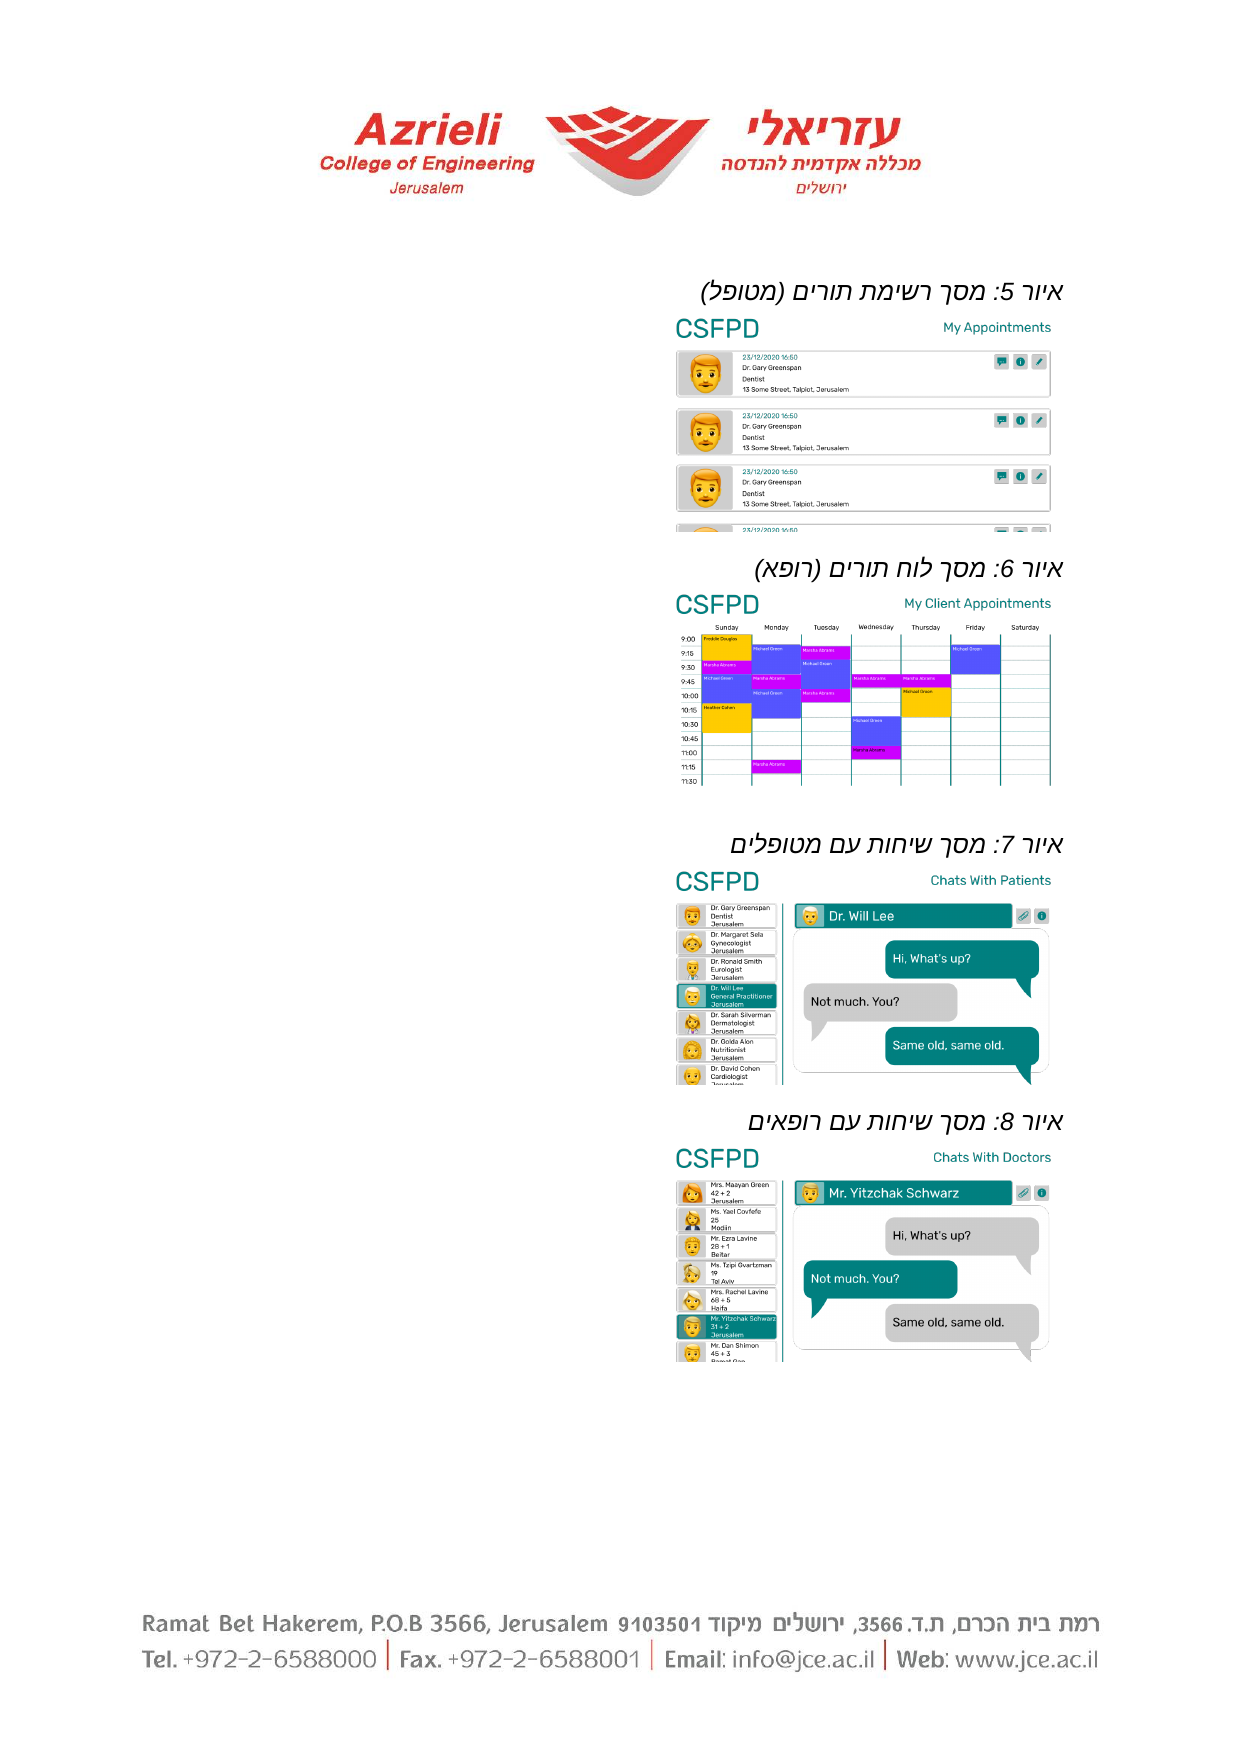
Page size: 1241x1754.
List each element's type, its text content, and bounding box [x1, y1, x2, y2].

picture [664, 306, 1063, 532]
picture [107, 1593, 1133, 1702]
picture [664, 583, 1063, 808]
text איור 5: מסך רשימת תורים (מטופל) [664, 277, 1063, 306]
text איור 6: מסך לוח תורים (רופא) [664, 554, 1063, 583]
text איור 8: מסך שיחות עם רופאים [664, 1107, 1063, 1136]
picture [664, 859, 1063, 1085]
text איור 7: מסך שיחות עם מטופלים [664, 830, 1063, 859]
picture [664, 1136, 1063, 1362]
picture [42, 44, 1199, 221]
